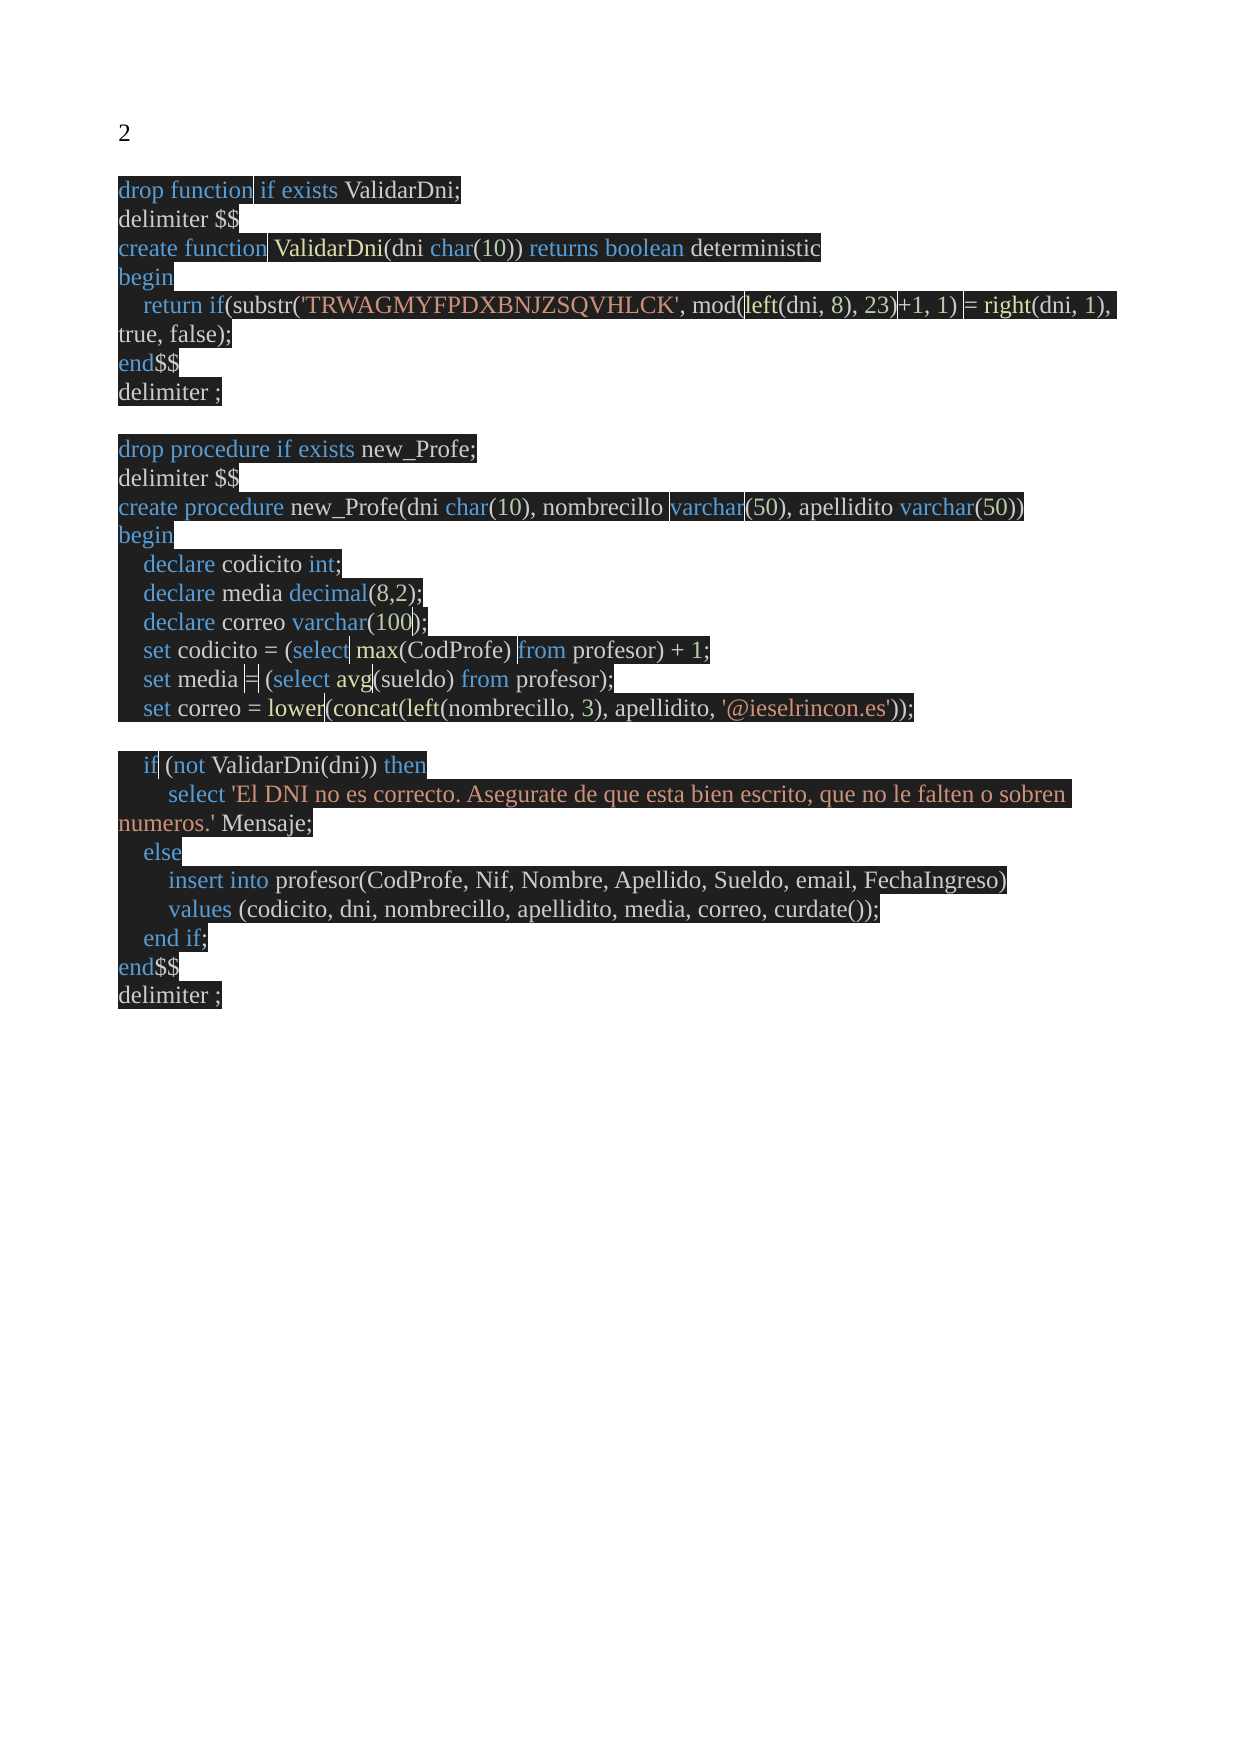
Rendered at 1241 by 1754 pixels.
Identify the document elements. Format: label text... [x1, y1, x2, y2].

text create procedure new_Profe(dni char(10), nombrecillo varchar(50), apellidito varchar(50)) [118, 492, 1122, 521]
text set codicito = (select max(CodProfe) from profesor) + 1; [118, 636, 1122, 664]
text set correo = lower(concat(left(nombrecillo, 3), apellidito, '@ieselrincon.es')); [118, 693, 1122, 722]
text delimiter $$ [118, 204, 1122, 233]
text declare correo varchar(100); [118, 607, 1122, 636]
text if (not ValidarDni(dni)) then [118, 751, 1122, 779]
text begin [118, 262, 1122, 291]
text declare codicito int; [118, 549, 1122, 578]
text begin [118, 521, 1122, 549]
text values (codicito, dni, nombrecillo, apellidito, media, correo, curdate()); [118, 894, 1122, 923]
text insert into profesor(CodProfe, Nif, Nombre, Apellido, Sueldo, email, FechaIngreso) [118, 866, 1122, 894]
text declare media decimal(8,2); [118, 578, 1122, 607]
text delimiter ; [118, 377, 1122, 406]
text select 'El DNI no es correcto. Asegurate de que esta bien escrito, que no le falten o sobren numeros.' Mensaje; [118, 779, 1122, 837]
text 2 [118, 118, 1122, 147]
text delimiter $$ [118, 463, 1122, 492]
text drop function if exists ValidarDni; [118, 176, 1122, 204]
text end$$ [118, 348, 1122, 377]
text delimiter ; [118, 981, 1122, 1009]
text return if(substr('TRWAGMYFPDXBNJZSQVHLCK', mod(left(dni, 8), 23)+1, 1) = right(dni, 1), true, false); [118, 291, 1122, 348]
text set media = (select avg(sueldo) from profesor); [118, 664, 1122, 693]
text else [118, 837, 1122, 866]
text create function ValidarDni(dni char(10)) returns boolean deterministic [118, 233, 1122, 262]
text drop procedure if exists new_Profe; [118, 434, 1122, 463]
text end if; [118, 923, 1122, 952]
text end$$ [118, 952, 1122, 981]
